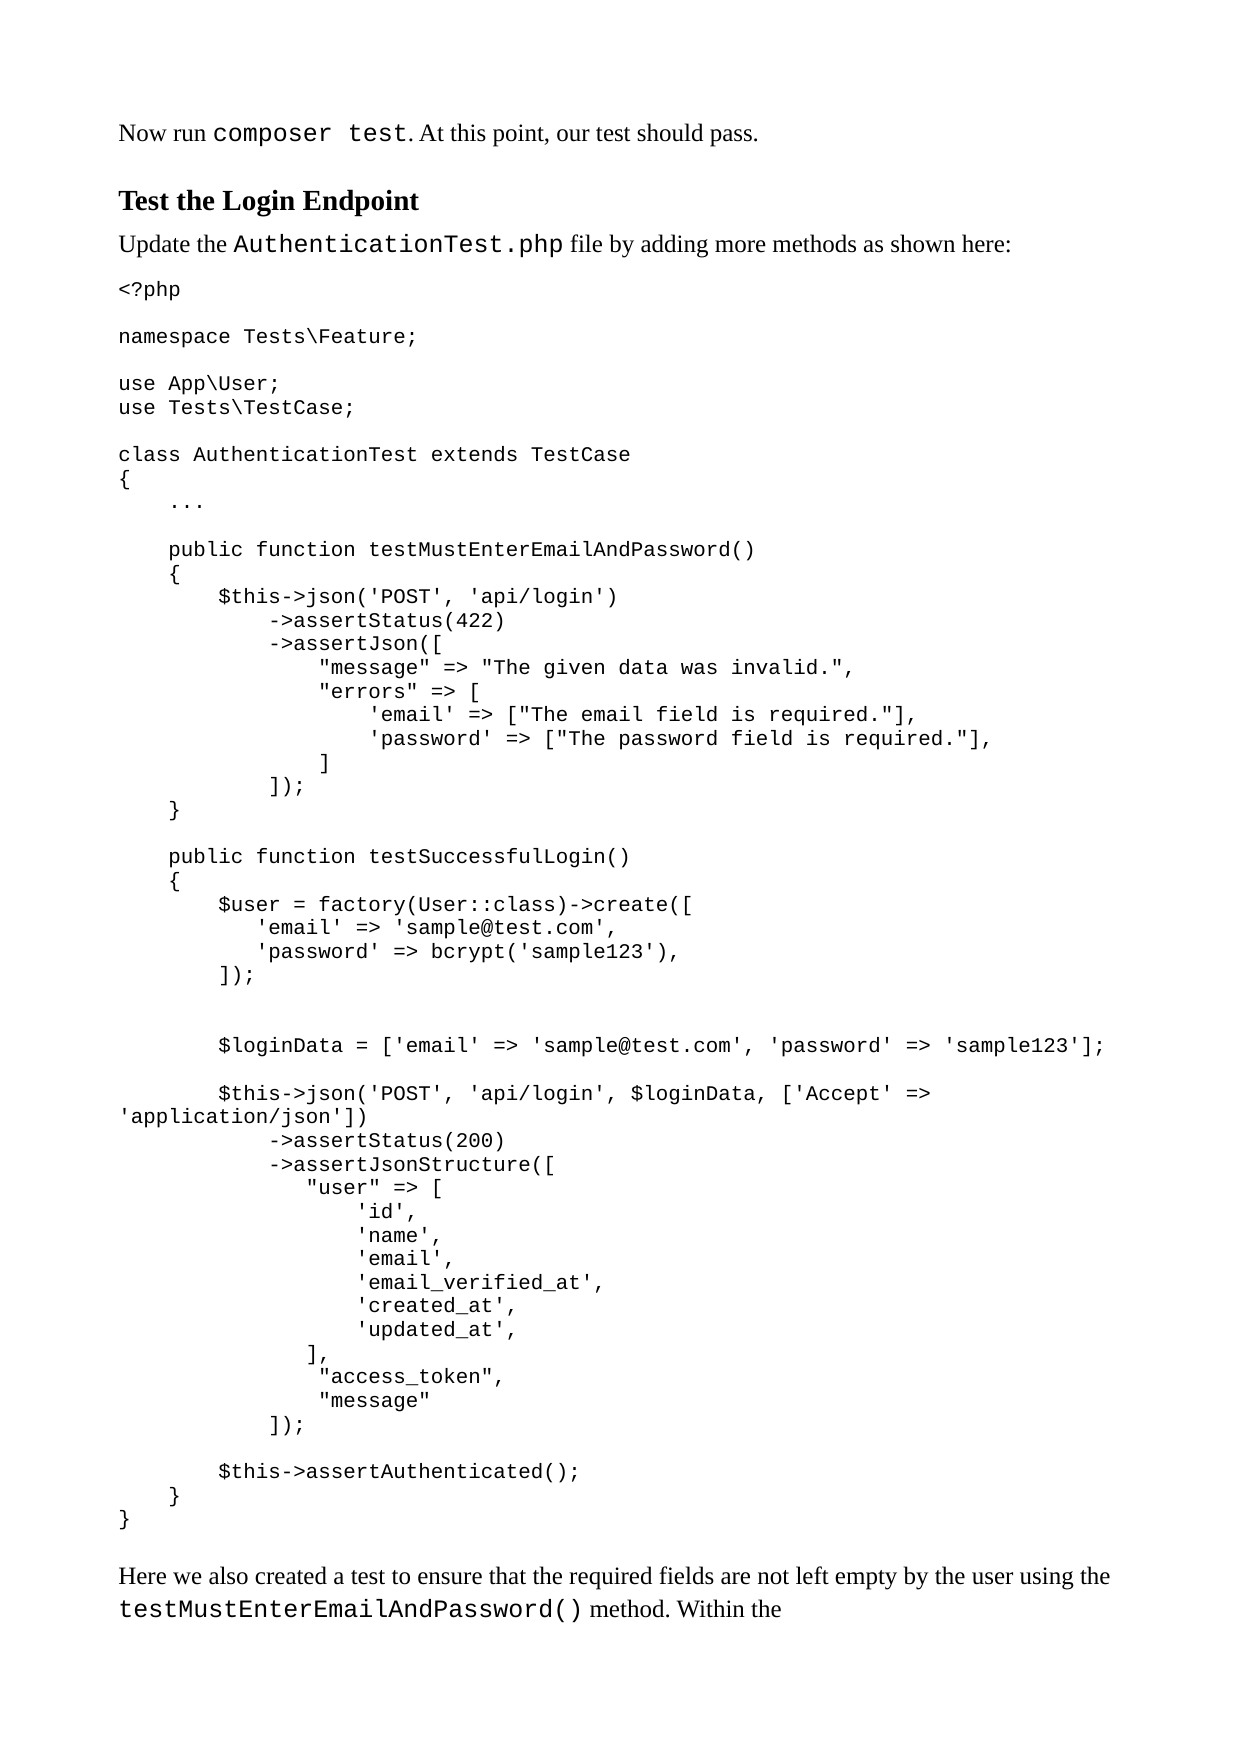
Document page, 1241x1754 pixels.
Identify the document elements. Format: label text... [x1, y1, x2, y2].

text $this->json('POST', 'api/login') [118, 586, 1122, 610]
text 'password' => bcrypt('sample123'), [118, 941, 1122, 964]
text 'created_at', [118, 1296, 1122, 1319]
text ]); [118, 964, 1122, 988]
text <?php [118, 279, 1122, 302]
text ]); [118, 1414, 1122, 1437]
text "message" => "The given data was invalid.", [118, 657, 1122, 681]
text "message" [118, 1390, 1122, 1414]
text 'email' => 'sample@test.com', [118, 917, 1122, 941]
text ->assertStatus(200) [118, 1130, 1122, 1154]
text 'id', [118, 1201, 1122, 1224]
text Now run composer test. At this point, our test should pass. [118, 118, 1122, 149]
text 'updated_at', [118, 1319, 1122, 1343]
text ->assertJsonStructure([ [118, 1154, 1122, 1177]
text ] [118, 752, 1122, 775]
text "access_token", [118, 1366, 1122, 1390]
text } [118, 799, 1122, 823]
text public function testMustEnterEmailAndPassword() [118, 539, 1122, 562]
text ]); [118, 775, 1122, 799]
text 'email' => ["The email field is required."], [118, 704, 1122, 728]
subtitle Test the Login Endpoint [118, 183, 1122, 216]
text ->assertStatus(422) [118, 610, 1122, 633]
text 'email', [118, 1248, 1122, 1272]
text } [118, 1485, 1122, 1508]
text Update the AuthenticationTest.php file by adding more methods as shown here: [118, 229, 1122, 259]
text ], [118, 1343, 1122, 1366]
text class AuthenticationTest extends TestCase [118, 444, 1122, 468]
text use Tests\TestCase; [118, 397, 1122, 421]
text namespace Tests\Feature; [118, 326, 1122, 350]
text { [118, 562, 1122, 586]
text { [118, 468, 1122, 492]
text $user = factory(User::class)->create([ [118, 893, 1122, 917]
text ... [118, 492, 1122, 515]
text ->assertJson([ [118, 633, 1122, 657]
text $this->json('POST', 'api/login', $loginData, ['Accept' => 'application/json']) [118, 1083, 1122, 1130]
text { [118, 870, 1122, 893]
text 'name', [118, 1224, 1122, 1248]
text } [118, 1508, 1122, 1532]
text "user" => [ [118, 1177, 1122, 1201]
text public function testSuccessfulLogin() [118, 846, 1122, 870]
text 'password' => ["The password field is required."], [118, 728, 1122, 752]
text use App\User; [118, 373, 1122, 397]
text $this->assertAuthenticated(); [118, 1461, 1122, 1485]
text Here we also created a test to ensure that the required fields are not left empty by the user using the testMustEnterEmailAndPassword() method. Within the [118, 1561, 1122, 1625]
text $loginData = ['email' => 'sample@test.com', 'password' => 'sample123']; [118, 1035, 1122, 1059]
text 'email_verified_at', [118, 1272, 1122, 1296]
text "errors" => [ [118, 681, 1122, 704]
